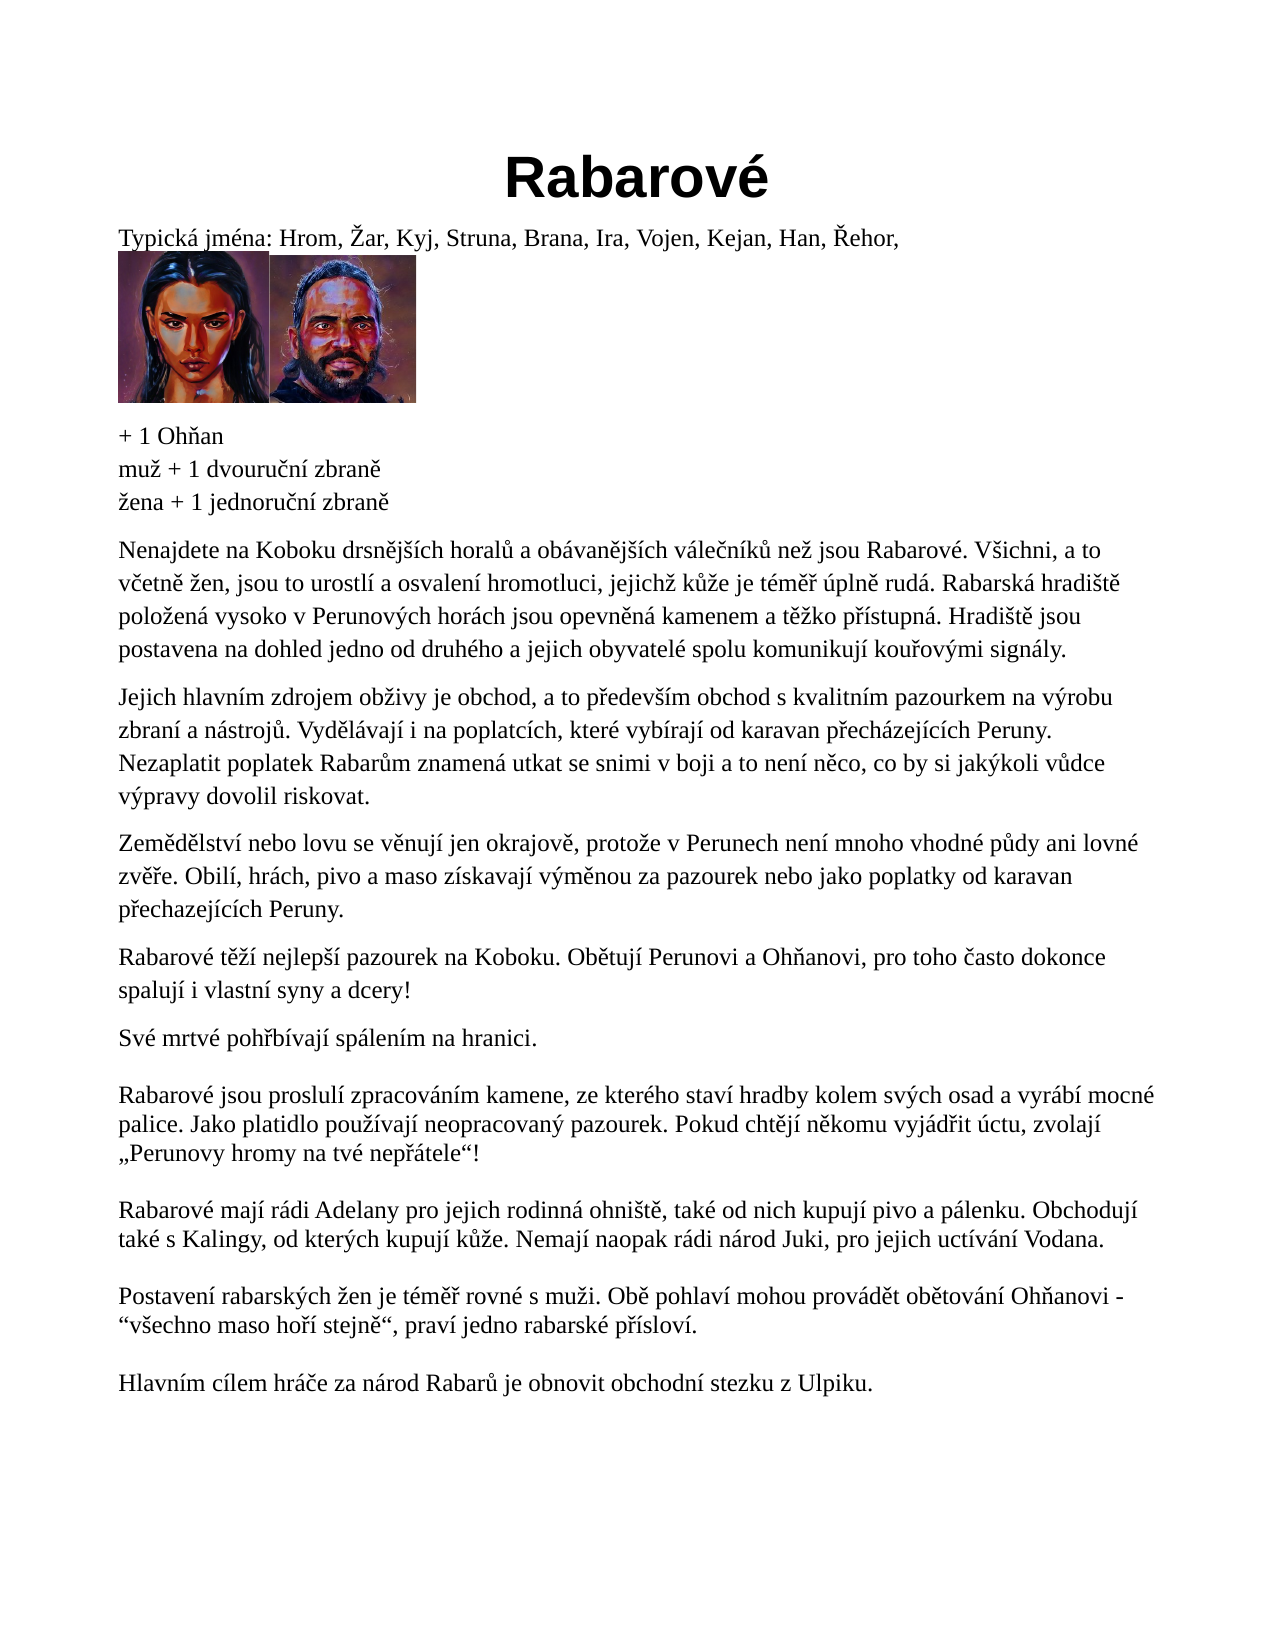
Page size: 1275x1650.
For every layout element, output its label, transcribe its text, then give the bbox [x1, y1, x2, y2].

text Jejich hlavním zdrojem obživy je obchod, a to především obchod s kvalitním pazourkem na výrobu zbraní a nástrojů. Vydělávají i na poplatcích, které vybírají od karavan přecházejících Peruny. Nezaplatit poplatek Rabarům znamená utkat se snimi v boji a to není něco, co by si jakýkoli vůdce výpravy dovolil riskovat. [118, 682, 1157, 809]
text Zemědělství nebo lovu se věnují jen okrajově, protože v Perunech není mnoho vhodné půdy ani lovné zvěře. Obilí, hrách, pivo a maso získavají výměnou za pazourek nebo jako poplatky od karavan přechazejících Peruny. [118, 828, 1157, 923]
text Své mrtvé pohřbívají spálením na hranici. [118, 1023, 1157, 1051]
text Nenajdete na Koboku drsnějších horalů a obávanějších válečníků než jsou Rabarové. Všichni, a to včetně žen, jsou to urostlí a osvalení hromotluci, jejichž kůže je téměř úplně rudá. Rabarská hradiště položená vysoko v Perunových horách jsou opevněná kamenem a těžko přístupná. Hradiště jsou postavena na dohled jedno od druhého a jejich obyvatelé spolu komunikují kouřovými signály. [118, 535, 1157, 663]
text Rabarové jsou proslulí zpracováním kamene, ze kterého staví hradby kolem svých osad a vyrábí mocné palice. Jako platidlo používají neopracovaný pazourek. Pokud chtějí někomu vyjádřit úctu, zvolají „Perunovy hromy na tvé nepřátele“! [118, 1080, 1157, 1166]
text Rabarové těží nejlepší pazourek na Koboku. Obětují Perunovi a Ohňanovi, pro toho často dokonce spalují i vlastní syny a dcery! [118, 942, 1157, 1004]
title Rabarové [118, 143, 1157, 210]
text Rabarové mají rádi Adelany pro jejich rodinná ohniště, také od nich kupují pivo a pálenku. Obchodují také s Kalingy, od kterých kupují kůže. Nemají naopak rádi národ Juki, pro jejich uctívání Vodana. [118, 1195, 1157, 1253]
text Hlavním cílem hráče za národ Rabarů je obnovit obchodní stezku z Ulpiku. [118, 1368, 1157, 1396]
picture [118, 251, 417, 403]
text Typická jména: Hrom, Žar, Kyj, Struna, Brana, Ira, Vojen, Kejan, Han, Řehor, [118, 223, 1157, 251]
text + 1 Ohňan muž + 1 dvouruční zbraně žena + 1 jednoruční zbraně [118, 421, 1157, 516]
text Postavení rabarských žen je téměř rovné s muži. Obě pohlaví mohou provádět obětování Ohňanovi - “všechno maso hoří stejně“, praví jedno rabarské přísloví. [118, 1281, 1157, 1339]
